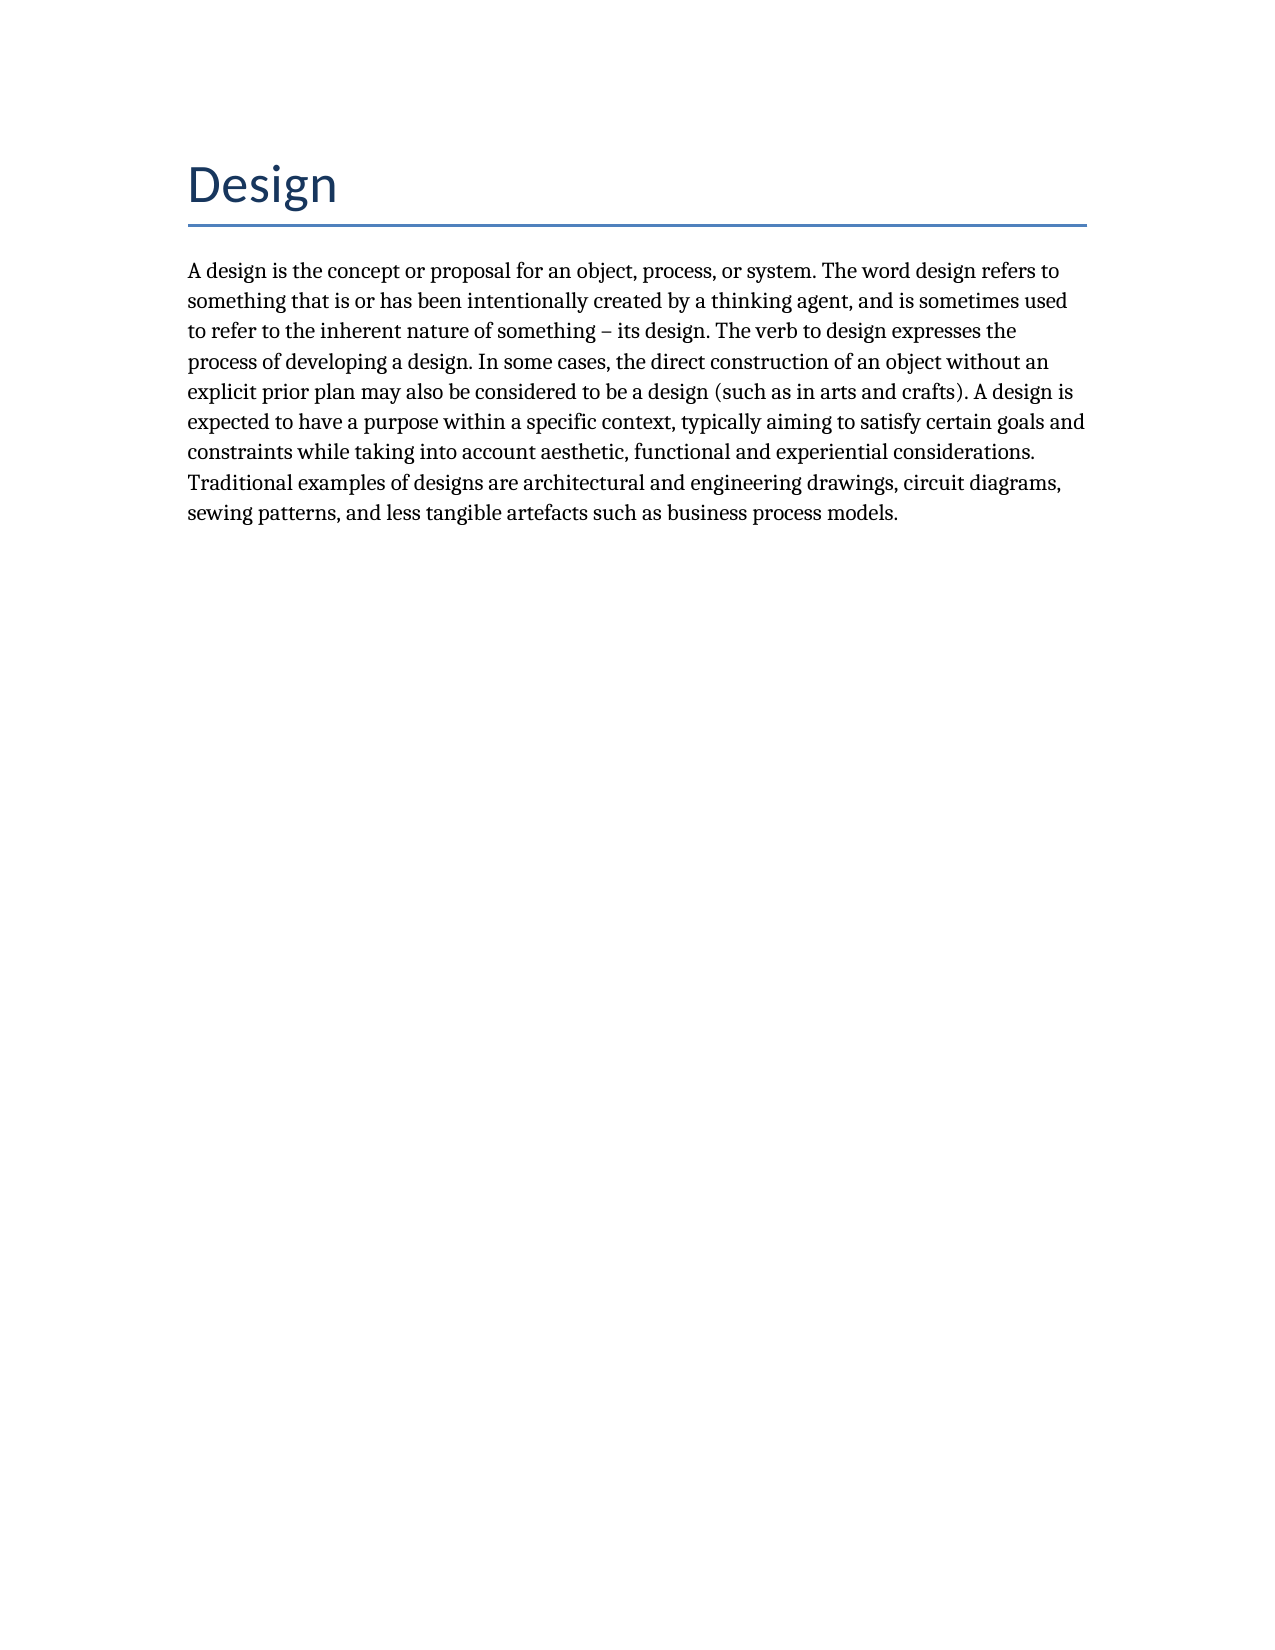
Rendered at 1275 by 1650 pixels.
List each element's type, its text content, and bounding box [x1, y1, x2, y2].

title Design [187, 150, 1087, 227]
text A design is the concept or proposal for an object, process, or system. The word design refers to something that is or has been intentionally created by a thinking agent, and is sometimes used to refer to the inherent nature of something – its design. The verb to design expresses the process of developing a design. In some cases, the direct construction of an object without an explicit prior plan may also be considered to be a design (such as in arts and crafts). A design is expected to have a purpose within a specific context, typically aiming to satisfy certain goals and constraints while taking into account aesthetic, functional and experiential considerations. Traditional examples of designs are architectural and engineering drawings, circuit diagrams, sewing patterns, and less tangible artefacts such as business process models. [187, 258, 1087, 526]
